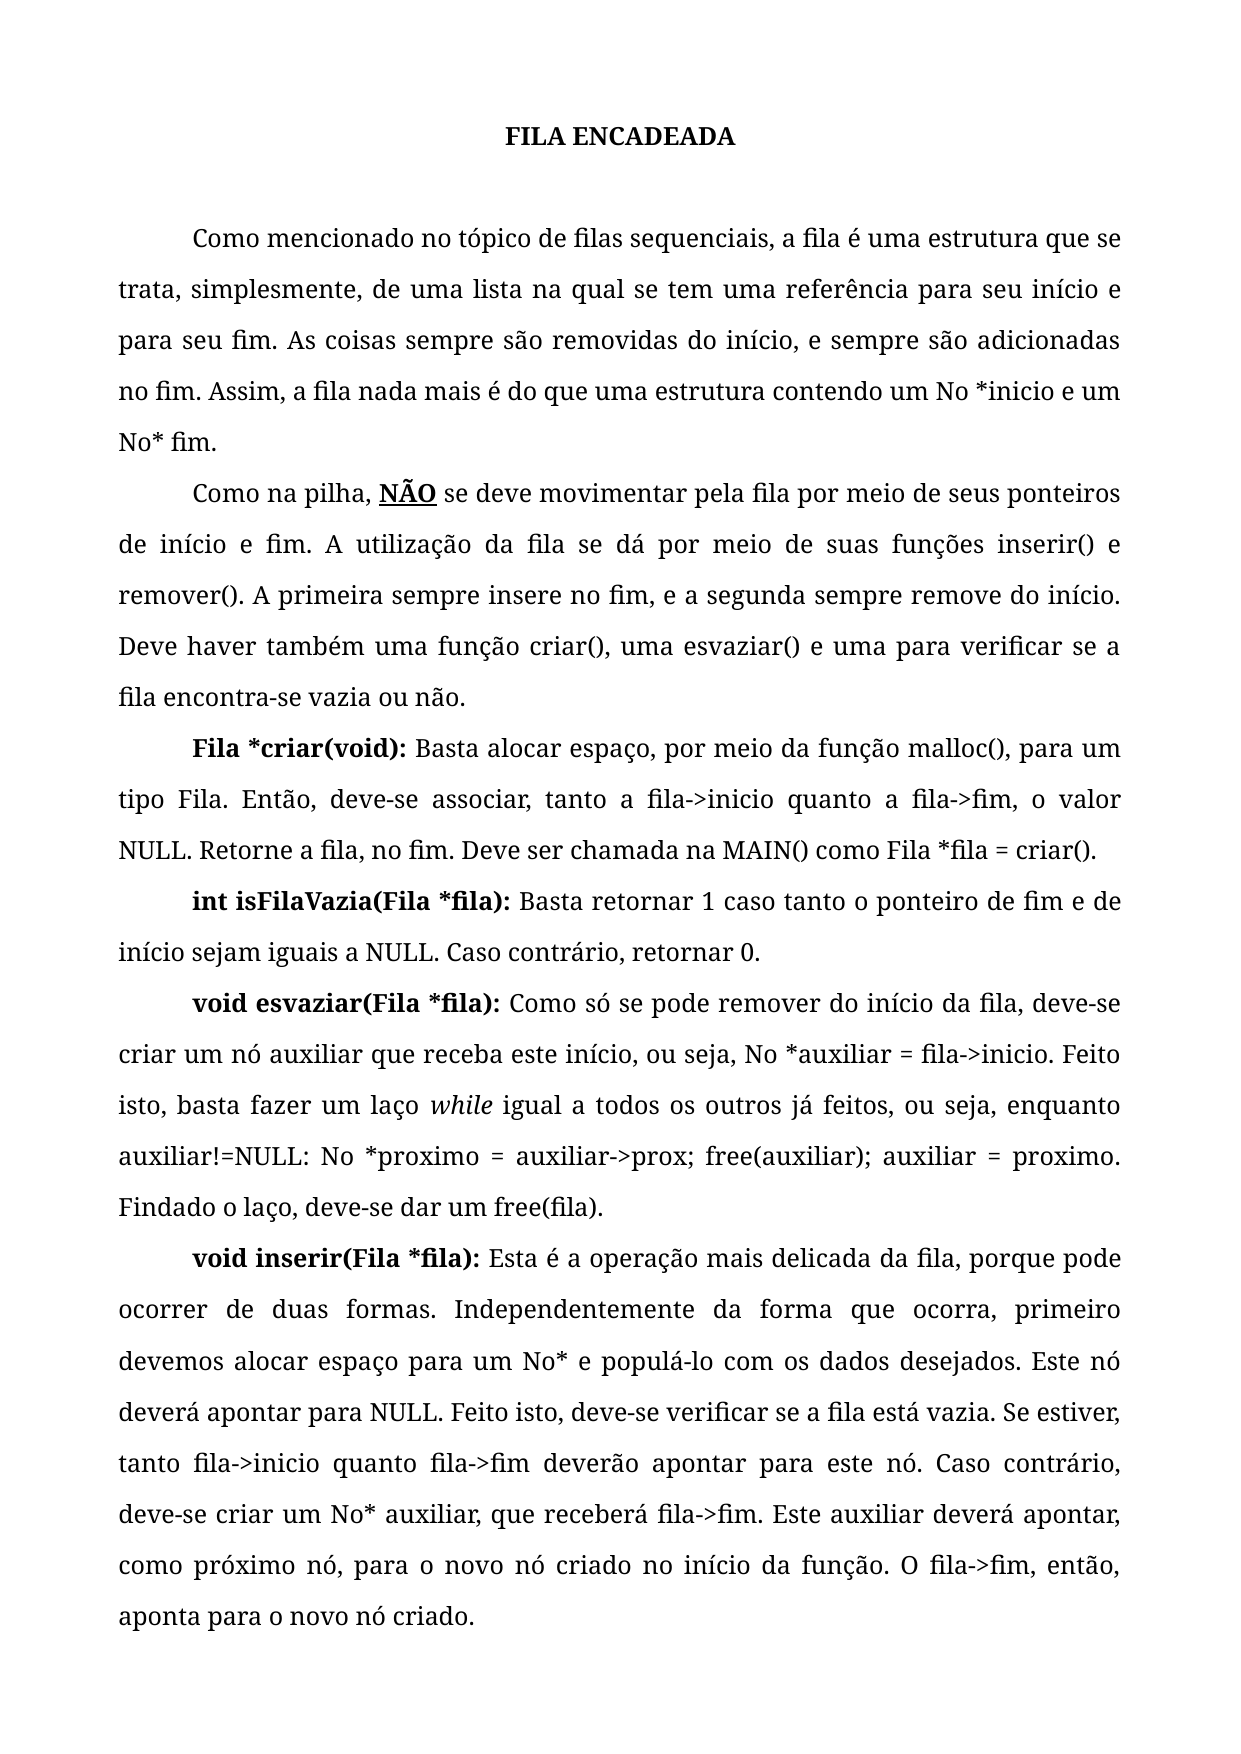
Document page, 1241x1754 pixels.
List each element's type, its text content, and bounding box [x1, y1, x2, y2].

text void esvaziar(Fila *fila): Como só se pode remover do início da fila, deve-se criar um nó auxiliar que receba este início, ou seja, No *auxiliar = fila->inicio. Feito isto, basta fazer um laço while igual a todos os outros já feitos, ou seja, enquanto auxiliar!=NULL: No *proximo = auxiliar->prox; free(auxiliar); auxiliar = proximo. Findado o laço, deve-se dar um free(fila). [118, 986, 1122, 1224]
text void inserir(Fila *fila): Esta é a operação mais delicada da fila, porque pode ocorrer de duas formas. Independentemente da forma que ocorra, primeiro devemos alocar espaço para um No* e populá-lo com os dados desejados. Este nó deverá apontar para NULL. Feito isto, deve-se verificar se a fila está vazia. Se estiver, tanto fila->inicio quanto fila->fim deverão apontar para este nó. Caso contrário, deve-se criar um No* auxiliar, que receberá fila->fim. Este auxiliar deverá apontar, como próximo nó, para o novo nó criado no início da função. O fila->fim, então, aponta para o novo nó criado. [118, 1241, 1122, 1632]
text FILA ENCADEADA [118, 118, 1122, 152]
text Como na pilha, NÃO se deve movimentar pela fila por meio de seus ponteiros de início e fim. A utilização da fila se dá por meio de suas funções inserir() e remover(). A primeira sempre insere no fim, e a segunda sempre remove do início. Deve haver também uma função criar(), uma esvaziar() e uma para verificar se a fila encontra-se vazia ou não. [118, 475, 1122, 714]
text int isFilaVazia(Fila *fila): Basta retornar 1 caso tanto o ponteiro de fim e de início sejam iguais a NULL. Caso contrário, retornar 0. [118, 884, 1122, 969]
text Como mencionado no tópico de filas sequenciais, a fila é uma estrutura que se trata, simplesmente, de uma lista na qual se tem uma referência para seu início e para seu fim. As coisas sempre são removidas do início, e sempre são adicionadas no fim. Assim, a fila nada mais é do que uma estrutura contendo um No *inicio e um No* fim. [118, 220, 1122, 458]
text Fila *criar(void): Basta alocar espaço, por meio da função malloc(), para um tipo Fila. Então, deve-se associar, tanto a fila->inicio quanto a fila->fim, o valor NULL. Retorne a fila, no fim. Deve ser chamada na MAIN() como Fila *fila = criar(). [118, 731, 1122, 867]
